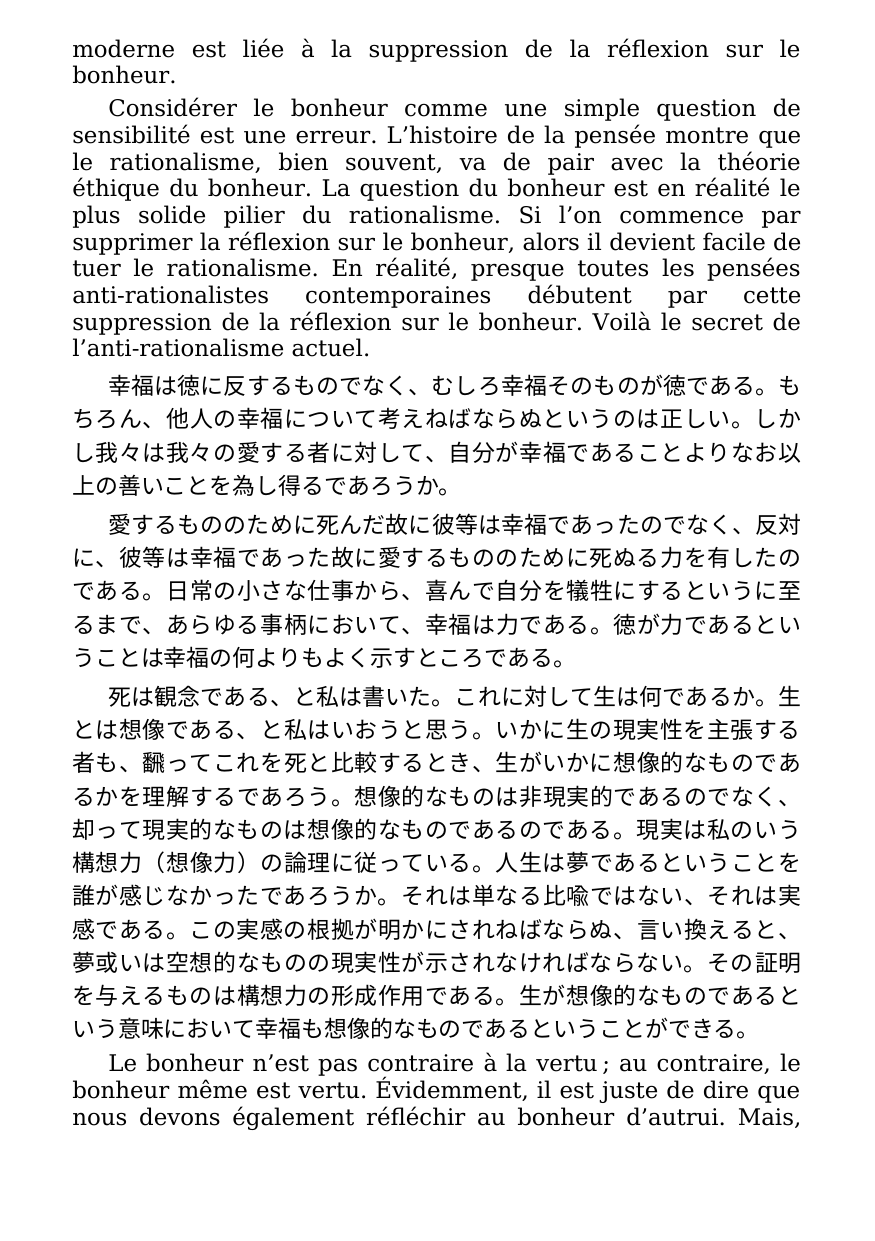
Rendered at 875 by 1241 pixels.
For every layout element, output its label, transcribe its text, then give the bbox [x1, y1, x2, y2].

text 死は観念である、と私は書いた。これに対して生は何であるか。生とは想像である、と私はいおうと思う。いかに生の現実性を主張する者も、飜ってこれを死と比較するとき、生がいかに想像的なものであるかを理解するであろう。想像的なものは非現実的であるのでなく、却って現実的なものは想像的なものであるのである。現実は私のいう構想力（想像力）の論理に従っている。人生は夢であるということを誰が感じなかったであろうか。それは単なる比喩ではない、それは実感である。この実感の根拠が明かにされねばならぬ、言い換えると、夢或いは空想的なものの現実性が示されなければならない。その証明を与えるものは構想力の形成作用である。生が想像的なものであるという意味において幸福も想像的なものであるということができる。 [72, 679, 802, 1044]
text Le bonheur n’est pas contraire à la vertu ; au contraire, le bonheur même est vertu. Évidemment, il est juste de dire que nous devons également réfléchir au bonheur d’autrui. Mais, [72, 1050, 802, 1130]
text Considérer le bonheur comme une simple question de sensibilité est une erreur. L’histoire de la pensée montre que le rationalisme, bien souvent, va de pair avec la théorie éthique du bonheur. La question du bonheur est en réalité le plus solide pilier du rationalisme. Si l’on commence par supprimer la réflexion sur le bonheur, alors il devient facile de tuer le rationalisme. En réalité, presque toutes les pensées anti-rationalistes contemporaines débutent par cette suppression de la réflexion sur le bonheur. Voilà le secret de l’anti-rationalisme actuel. [72, 95, 802, 362]
text moderne est liée à la suppression de la réflexion sur le bonheur. [72, 36, 802, 89]
text 幸福は徳に反するものでなく、むしろ幸福そのものが徳である。もちろん、他人の幸福について考えねばならぬというのは正しい。しかし我々は我々の愛する者に対して、自分が幸福であることよりなお以上の善いことを為し得るであろうか。 [72, 368, 802, 501]
text 愛するもののために死んだ故に彼等は幸福であったのでなく、反対に、彼等は幸福であった故に愛するもののために死ぬる力を有したのである。日常の小さな仕事から、喜んで自分を犠牲にするというに至るまで、あらゆる事柄において、幸福は力である。徳が力であるということは幸福の何よりもよく示すところである。 [72, 507, 802, 673]
